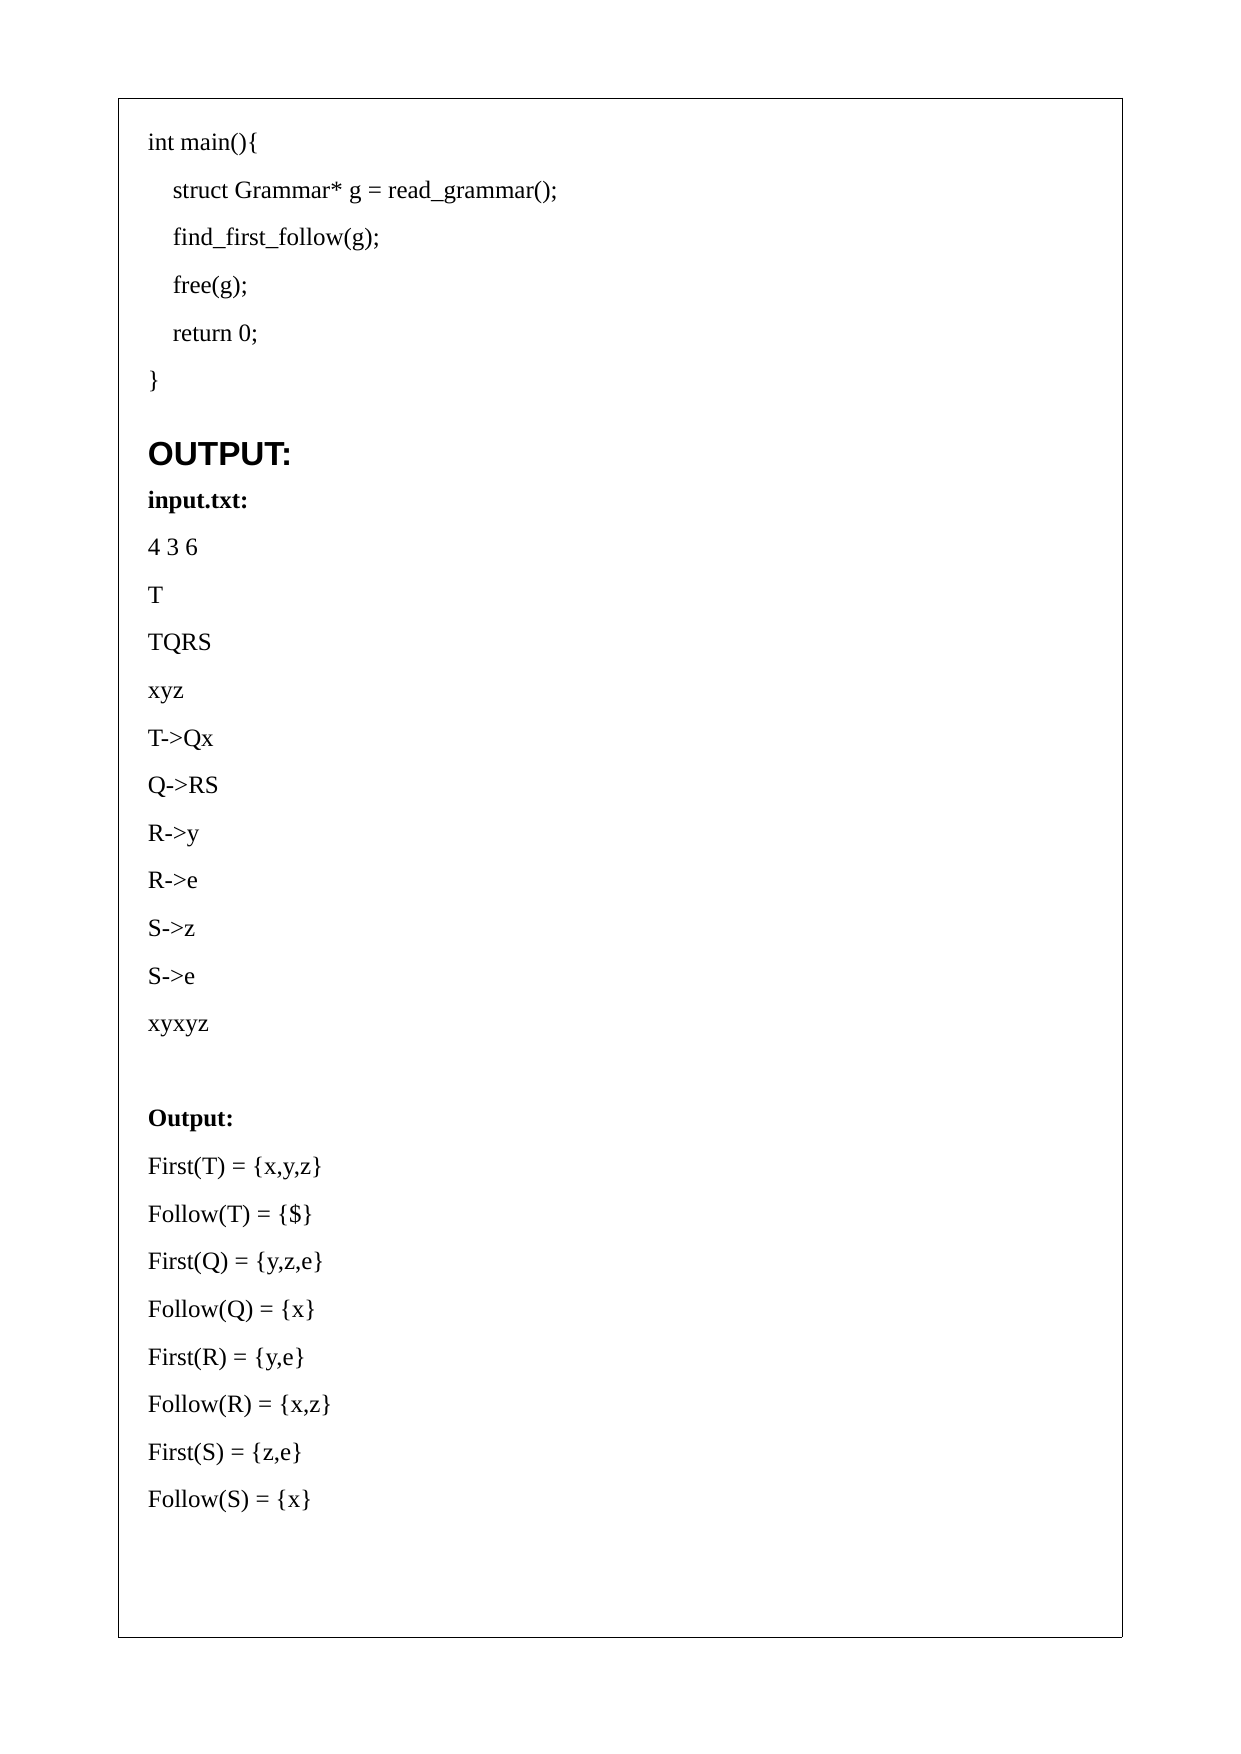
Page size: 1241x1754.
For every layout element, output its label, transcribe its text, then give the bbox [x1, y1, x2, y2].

text Follow(T) = {$} [148, 1199, 1092, 1227]
text input.txt: [148, 485, 1092, 513]
text T->Qx [148, 723, 1092, 751]
text int main(){ [148, 127, 1092, 156]
text First(S) = {z,e} [148, 1437, 1092, 1466]
text T [148, 580, 1092, 609]
text Q->RS [148, 770, 1092, 799]
text Output: [148, 1103, 1092, 1132]
text xyxyz [148, 1008, 1092, 1037]
text S->z [148, 913, 1092, 942]
text struct Grammar* g = read_grammar(); [148, 175, 1092, 204]
text Follow(R) = {x,z} [148, 1389, 1092, 1418]
text TQRS [148, 627, 1092, 656]
text } [148, 365, 1092, 394]
text S->e [148, 961, 1092, 989]
subtitle OUTPUT: [148, 434, 1092, 472]
text First(Q) = {y,z,e} [148, 1246, 1092, 1275]
text R->e [148, 866, 1092, 894]
text First(T) = {x,y,z} [148, 1151, 1092, 1180]
text find_first_follow(g); [148, 222, 1092, 251]
text Follow(Q) = {x} [148, 1294, 1092, 1323]
text free(g); [148, 270, 1092, 299]
text 4 3 6 [148, 532, 1092, 561]
text First(R) = {y,e} [148, 1342, 1092, 1370]
text return 0; [148, 318, 1092, 346]
text R->y [148, 818, 1092, 847]
text Follow(S) = {x} [148, 1484, 1092, 1513]
text xyz [148, 675, 1092, 704]
